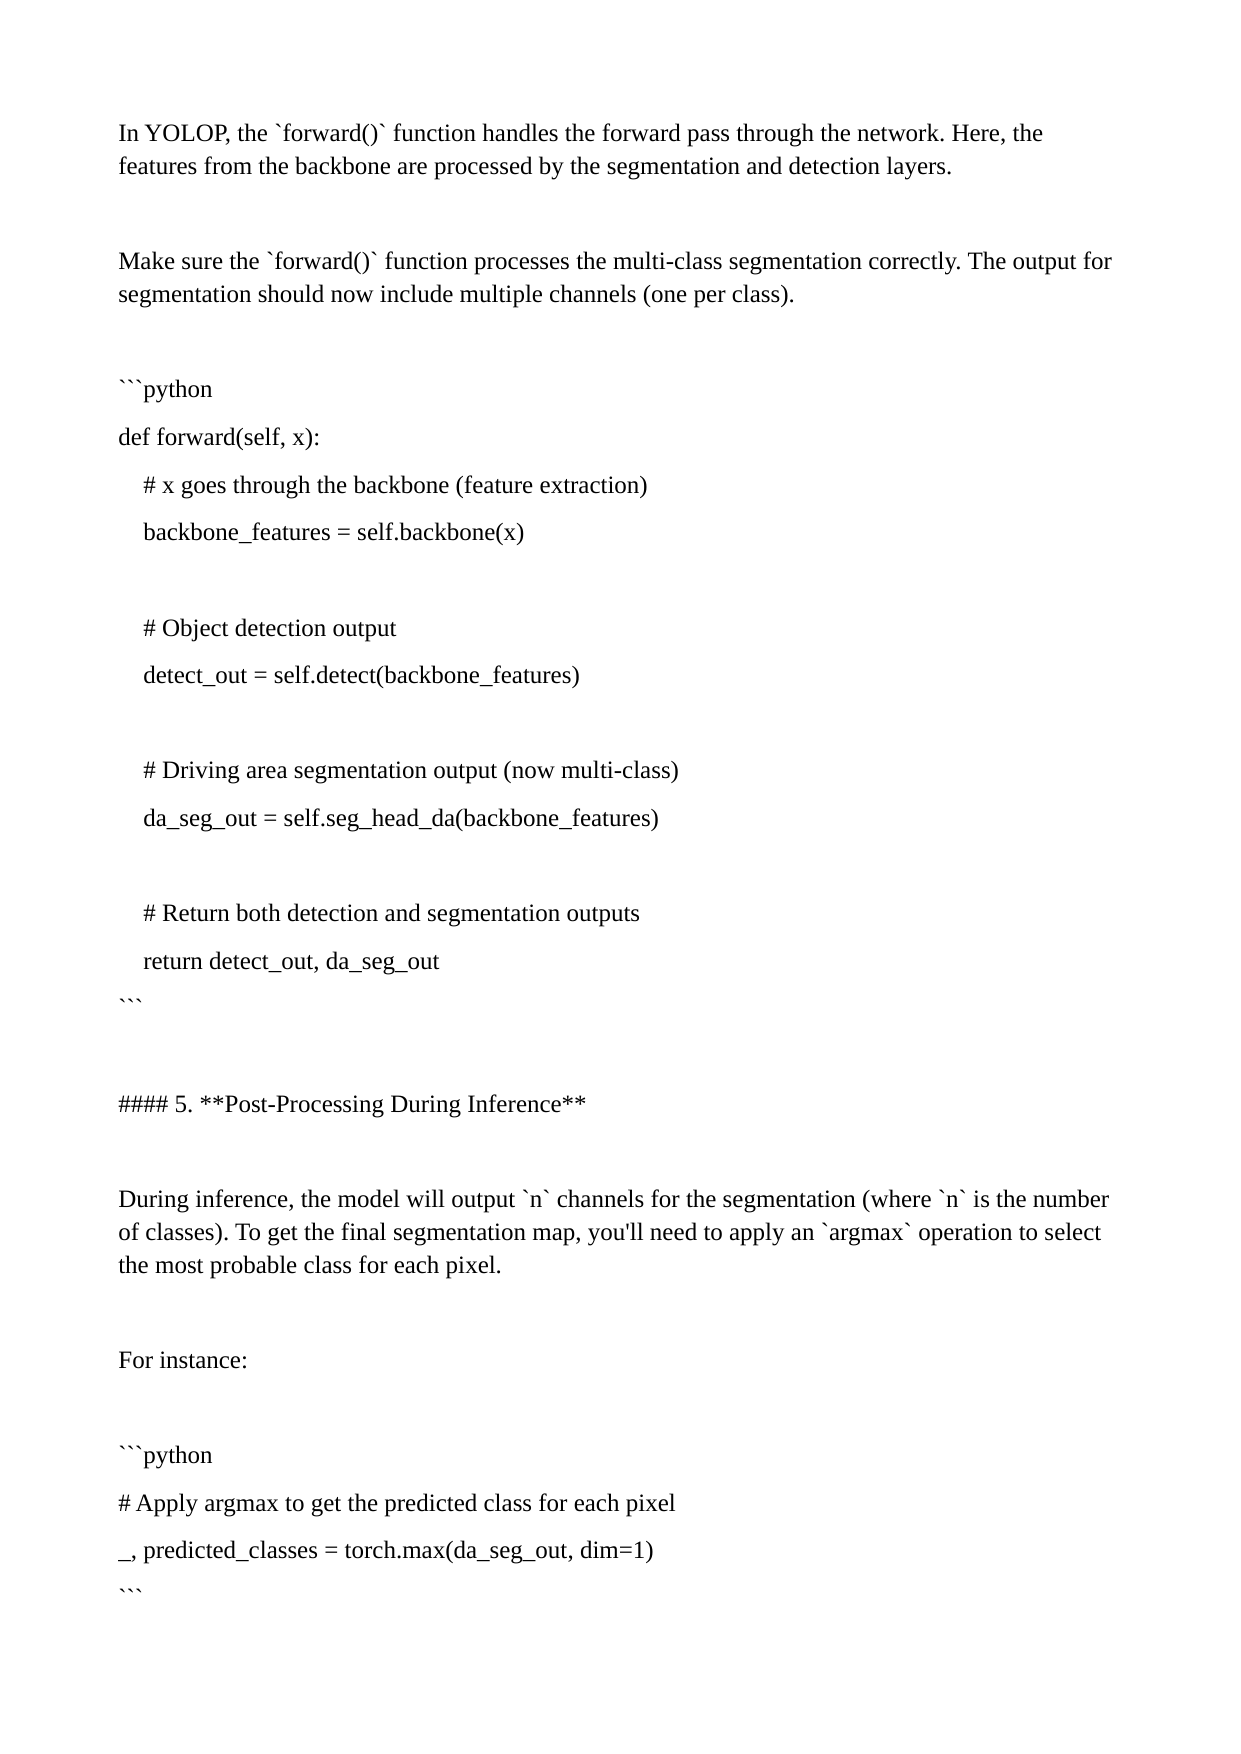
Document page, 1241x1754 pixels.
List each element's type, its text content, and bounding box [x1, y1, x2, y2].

text # Object detection output [118, 613, 1122, 641]
text _, predicted_classes = torch.max(da_seg_out, dim=1) [118, 1536, 1122, 1564]
text # Return both detection and segmentation outputs [118, 898, 1122, 927]
text return detect_out, da_seg_out [118, 946, 1122, 974]
text ``` [118, 1583, 1122, 1612]
text In YOLOP, the `forward()` function handles the forward pass through the network. Here, the features from the backbone are processed by the segmentation and detection layers. [118, 118, 1122, 180]
text def forward(self, x): [118, 422, 1122, 451]
text backbone_features = self.backbone(x) [118, 517, 1122, 546]
text da_seg_out = self.seg_head_da(backbone_features) [118, 803, 1122, 832]
text During inference, the model will output `n` channels for the segmentation (where `n` is the number of classes). To get the final segmentation map, you'll need to apply an `argmax` operation to select the most probable class for each pixel. [118, 1184, 1122, 1279]
text # x goes through the backbone (feature extraction) [118, 470, 1122, 498]
text ```python [118, 374, 1122, 403]
text # Apply argmax to get the predicted class for each pixel [118, 1488, 1122, 1517]
text ``` [118, 993, 1122, 1022]
text detect_out = self.detect(backbone_features) [118, 660, 1122, 689]
text Make sure the `forward()` function processes the multi-class segmentation correctly. The output for segmentation should now include multiple channels (one per class). [118, 246, 1122, 308]
text For instance: [118, 1345, 1122, 1374]
text ```python [118, 1440, 1122, 1469]
text #### 5. **Post-Processing During Inference** [118, 1089, 1122, 1117]
text # Driving area segmentation output (now multi-class) [118, 755, 1122, 784]
